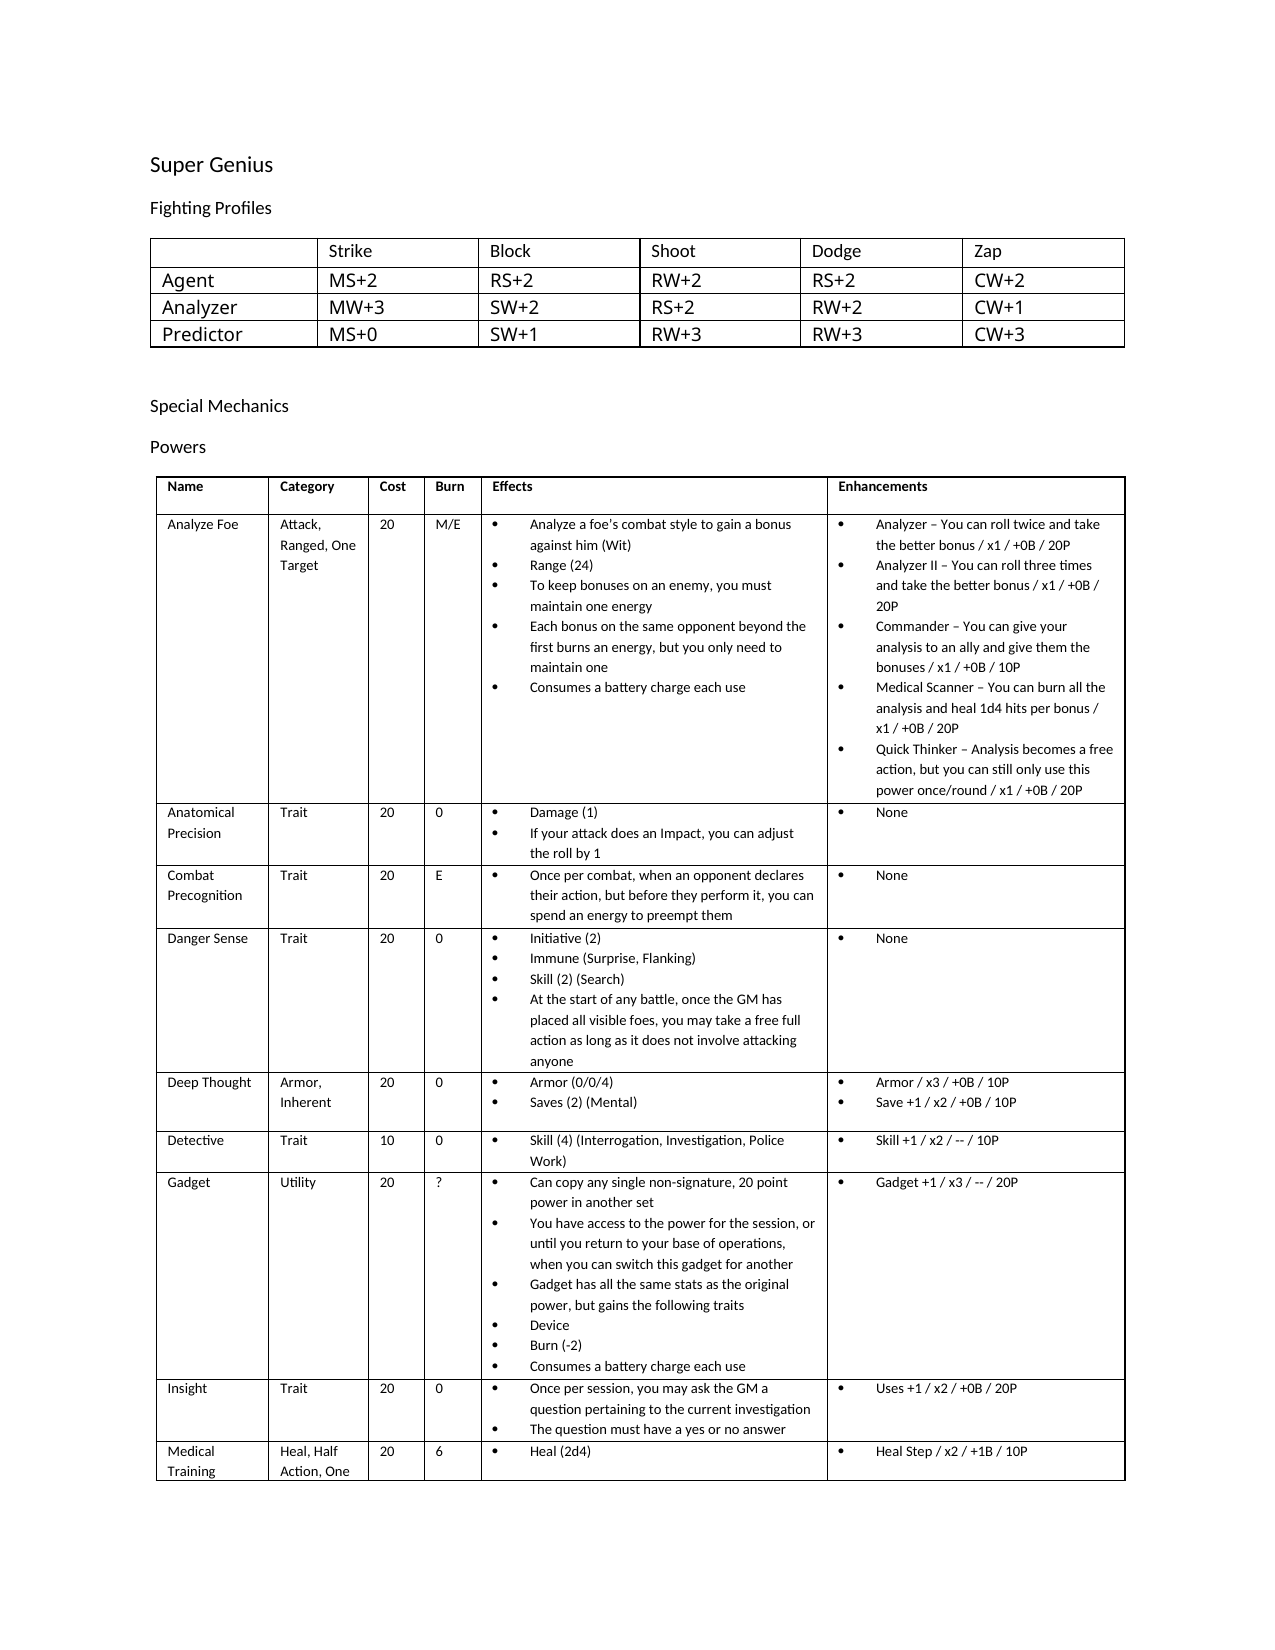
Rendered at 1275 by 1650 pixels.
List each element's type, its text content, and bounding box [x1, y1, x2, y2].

table_cell Can copy any single non-signature, 20 point power in another set You have access to the power for the session, or until you return to your base of operations, when you can switch this gadget for another Gadget has all the same stats as the original power, but gains the following traits Device Burn (-2) Consumes a battery charge each use [482, 1173, 827, 1379]
table_header Cost [369, 478, 424, 514]
table_cell Once per session, you may ask the GM a question pertaining to the current investigation The question must have a yes or no answer [482, 1380, 827, 1441]
table_cell RW+3 [801, 321, 962, 346]
table_cell 0 [425, 929, 481, 1072]
table_header Effects [482, 478, 827, 514]
table_cell Detective [157, 1132, 268, 1172]
table_cell Analyzer [151, 294, 317, 320]
table_cell 10 [369, 1132, 424, 1172]
table_cell CW+1 [963, 294, 1124, 320]
table_cell RS+2 [641, 294, 800, 320]
table_cell MS+0 [318, 321, 478, 346]
table_cell 0 [425, 804, 481, 865]
table_header Strike [318, 239, 478, 267]
table_cell Danger Sense [157, 929, 268, 1072]
table_cell Armor / x3 / +0B / 10P Save +1 / x2 / +0B / 10P [828, 1073, 1124, 1131]
table_header Block [479, 239, 639, 267]
table_cell 0 [425, 1132, 481, 1172]
table_cell Gadget [157, 1173, 268, 1379]
table_cell Trait [269, 866, 368, 928]
table_header Dodge [801, 239, 962, 267]
text Special Mechanics [150, 394, 1125, 417]
table_cell Trait [269, 929, 368, 1072]
table_cell M/E [425, 515, 481, 802]
table_cell Gadget +1 / x3 / -- / 20P [828, 1173, 1124, 1379]
table_cell Heal Step / x2 / +1B / 10P [828, 1442, 1124, 1480]
table_header Name [157, 478, 268, 514]
table_cell Once per combat, when an opponent declares their action, but before they perform it, you can spend an energy to preempt them [482, 866, 827, 928]
table_cell Heal, Half Action, One [269, 1442, 368, 1480]
table_cell Armor (0/0/4) Saves (2) (Mental) [482, 1073, 827, 1131]
table_cell 20 [369, 866, 424, 928]
table_cell SW+1 [479, 321, 639, 346]
table_cell RS+2 [801, 268, 962, 293]
table_header [151, 239, 317, 267]
table_cell Utility [269, 1173, 368, 1379]
text Powers [150, 435, 1125, 458]
table_header Burn [425, 478, 481, 514]
table_cell None [828, 929, 1124, 1072]
table_cell Armor, Inherent [269, 1073, 368, 1131]
table_cell 20 [369, 515, 424, 802]
table_cell Attack, Ranged, One Target [269, 515, 368, 802]
table_cell Skill (4) (Interrogation, Investigation, Police Work) [482, 1132, 827, 1172]
table_cell Initiative (2) Immune (Surprise, Flanking) Skill (2) (Search) At the start of any battle, once the GM has placed all visible foes, you may take a free full action as long as it does not involve attacking anyone [482, 929, 827, 1072]
table_header Zap [963, 239, 1124, 267]
table_cell None [828, 804, 1124, 865]
table_cell 20 [369, 1173, 424, 1379]
table_cell MW+3 [318, 294, 478, 320]
table_header Enhancements [828, 478, 1124, 514]
table_cell Predictor [151, 321, 317, 346]
table_cell SW+2 [479, 294, 639, 320]
table_cell Anatomical Precision [157, 804, 268, 865]
table_cell RS+2 [479, 268, 639, 293]
table_cell CW+3 [963, 321, 1124, 346]
table_cell 0 [425, 1073, 481, 1131]
table_cell 0 [425, 1380, 481, 1441]
table_cell ? [425, 1173, 481, 1379]
table_cell Analyze a foe’s combat style to gain a bonus against him (Wit) Range (24) To keep bonuses on an enemy, you must maintain one energy Each bonus on the same opponent beyond the first burns an energy, but you only need to maintain one Consumes a battery charge each use [482, 515, 827, 802]
table_cell Trait [269, 1132, 368, 1172]
table_cell None [828, 866, 1124, 928]
table_cell 20 [369, 1380, 424, 1441]
table_cell 20 [369, 1442, 424, 1480]
table_cell RW+2 [641, 268, 800, 293]
table_cell Uses +1 / x2 / +0B / 20P [828, 1380, 1124, 1441]
table_cell Analyzer – You can roll twice and take the better bonus / x1 / +0B / 20P Analyzer II – You can roll three times and take the better bonus / x1 / +0B / 20P Commander – You can give your analysis to an ally and give them the bonuses / x1 / +0B / 10P Medical Scanner – You can burn all the analysis and heal 1d4 hits per bonus / x1 / +0B / 20P Quick Thinker – Analysis becomes a free action, but you can still only use this power once/round / x1 / +0B / 20P [828, 515, 1124, 802]
table_cell Damage (1) If your attack does an Impact, you can adjust the roll by 1 [482, 804, 827, 865]
table_cell 6 [425, 1442, 481, 1480]
table_cell E [425, 866, 481, 928]
table_cell Skill +1 / x2 / -- / 10P [828, 1132, 1124, 1172]
table_cell Trait [269, 804, 368, 865]
table_cell RW+3 [641, 321, 800, 346]
table_cell RW+2 [801, 294, 962, 320]
table_cell Combat Precognition [157, 866, 268, 928]
table_cell CW+2 [963, 268, 1124, 293]
table_cell Heal (2d4) [482, 1442, 827, 1480]
table_header Shoot [641, 239, 800, 267]
table_cell Insight [157, 1380, 268, 1441]
table_cell Deep Thought [157, 1073, 268, 1131]
text Super Genius [150, 150, 1125, 178]
text Fighting Profiles [150, 197, 1125, 219]
table_header Category [269, 478, 368, 514]
table_cell MS+2 [318, 268, 478, 293]
table_cell 20 [369, 804, 424, 865]
table_cell 20 [369, 1073, 424, 1131]
table_cell Trait [269, 1380, 368, 1441]
table_cell 20 [369, 929, 424, 1072]
table_cell Agent [151, 268, 317, 293]
table_cell Analyze Foe [157, 515, 268, 802]
table_cell Medical Training [157, 1442, 268, 1480]
